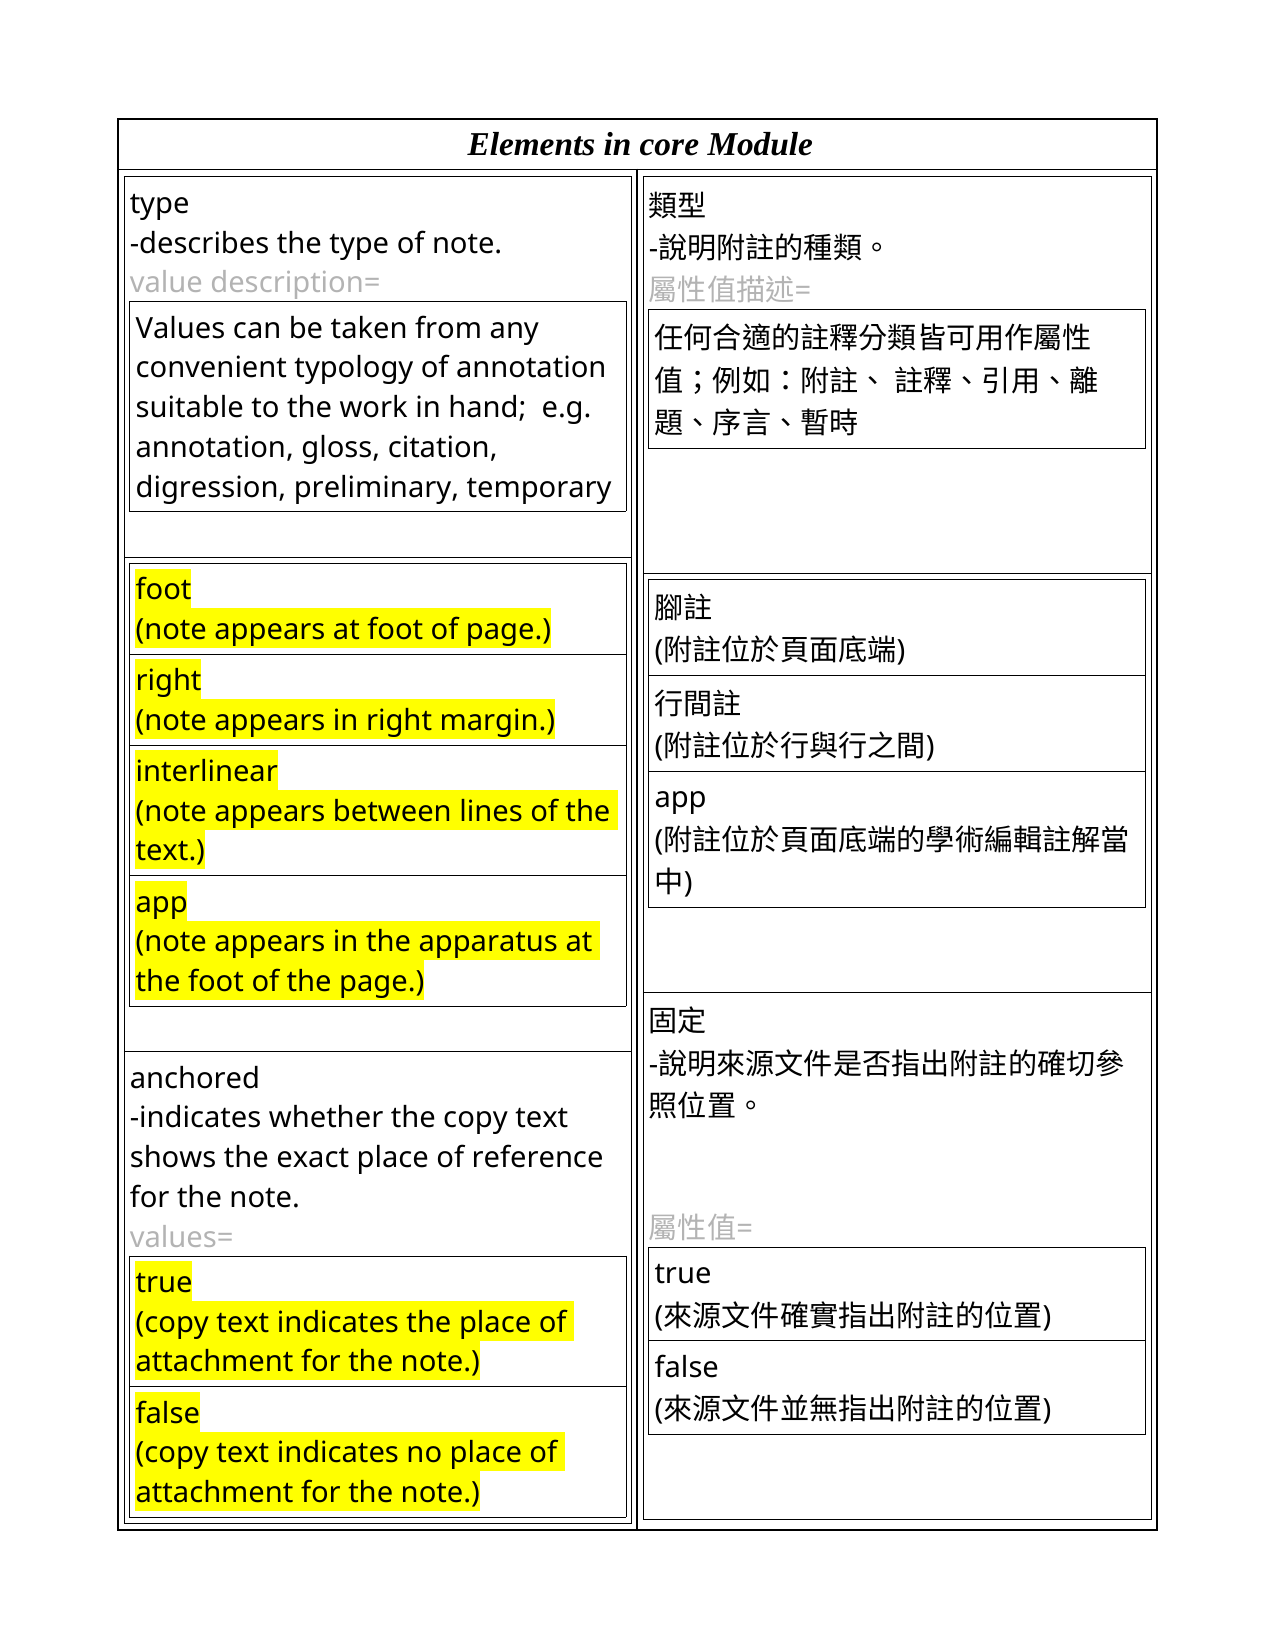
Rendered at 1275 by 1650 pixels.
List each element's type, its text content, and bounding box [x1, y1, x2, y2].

table_cell 行間註 (附註位於行與行之間) [649, 676, 1145, 771]
table_header 腳註 (附註位於頁面底端) [649, 580, 1145, 675]
table_cell right (note appears in right margin.) [130, 655, 626, 744]
table_cell false (copy text indicates no place of attachment for the note.) [130, 1387, 626, 1517]
table_cell [125, 558, 631, 1051]
table_header Elements in core Module [119, 120, 1156, 168]
table_cell interlinear (note appears between lines of the text.) [130, 746, 626, 875]
table_header 類型 -說明附註的種類。 屬性值描述= [644, 177, 1151, 573]
table_cell app (note appears in the apparatus at the foot of the page.) [130, 876, 626, 1006]
table_cell [119, 170, 636, 1528]
table_header 任何合適的註釋分類皆可用作屬性值；例如：附註、 註釋、引用、離題、序言、暫時 [649, 310, 1145, 448]
table_header type -describes the type of note. value description= [125, 177, 631, 557]
table_cell [644, 574, 1151, 992]
table_cell anchored -indicates whether the copy text shows the exact place of reference for the note. values= [125, 1052, 631, 1523]
table_cell 固定 -說明來源文件是否指出附註的確切參照位置。 屬性值= [644, 993, 1151, 1519]
table_header true (copy text indicates the place of attachment for the note.) [130, 1257, 626, 1386]
table_header foot (note appears at foot of page.) [130, 564, 626, 653]
table_cell app (附註位於頁面底端的學術編輯註解當中) [649, 772, 1145, 907]
table_cell [638, 170, 1156, 1528]
table_header true (來源文件確實指出附註的位置) [649, 1248, 1145, 1340]
table_header Values can be taken from any convenient typology of annotation suitable to the work in hand; e.g. annotation, gloss, citation, digression, preliminary, temporary [130, 302, 626, 511]
table_cell false (來源文件並無指出附註的位置) [649, 1341, 1145, 1434]
